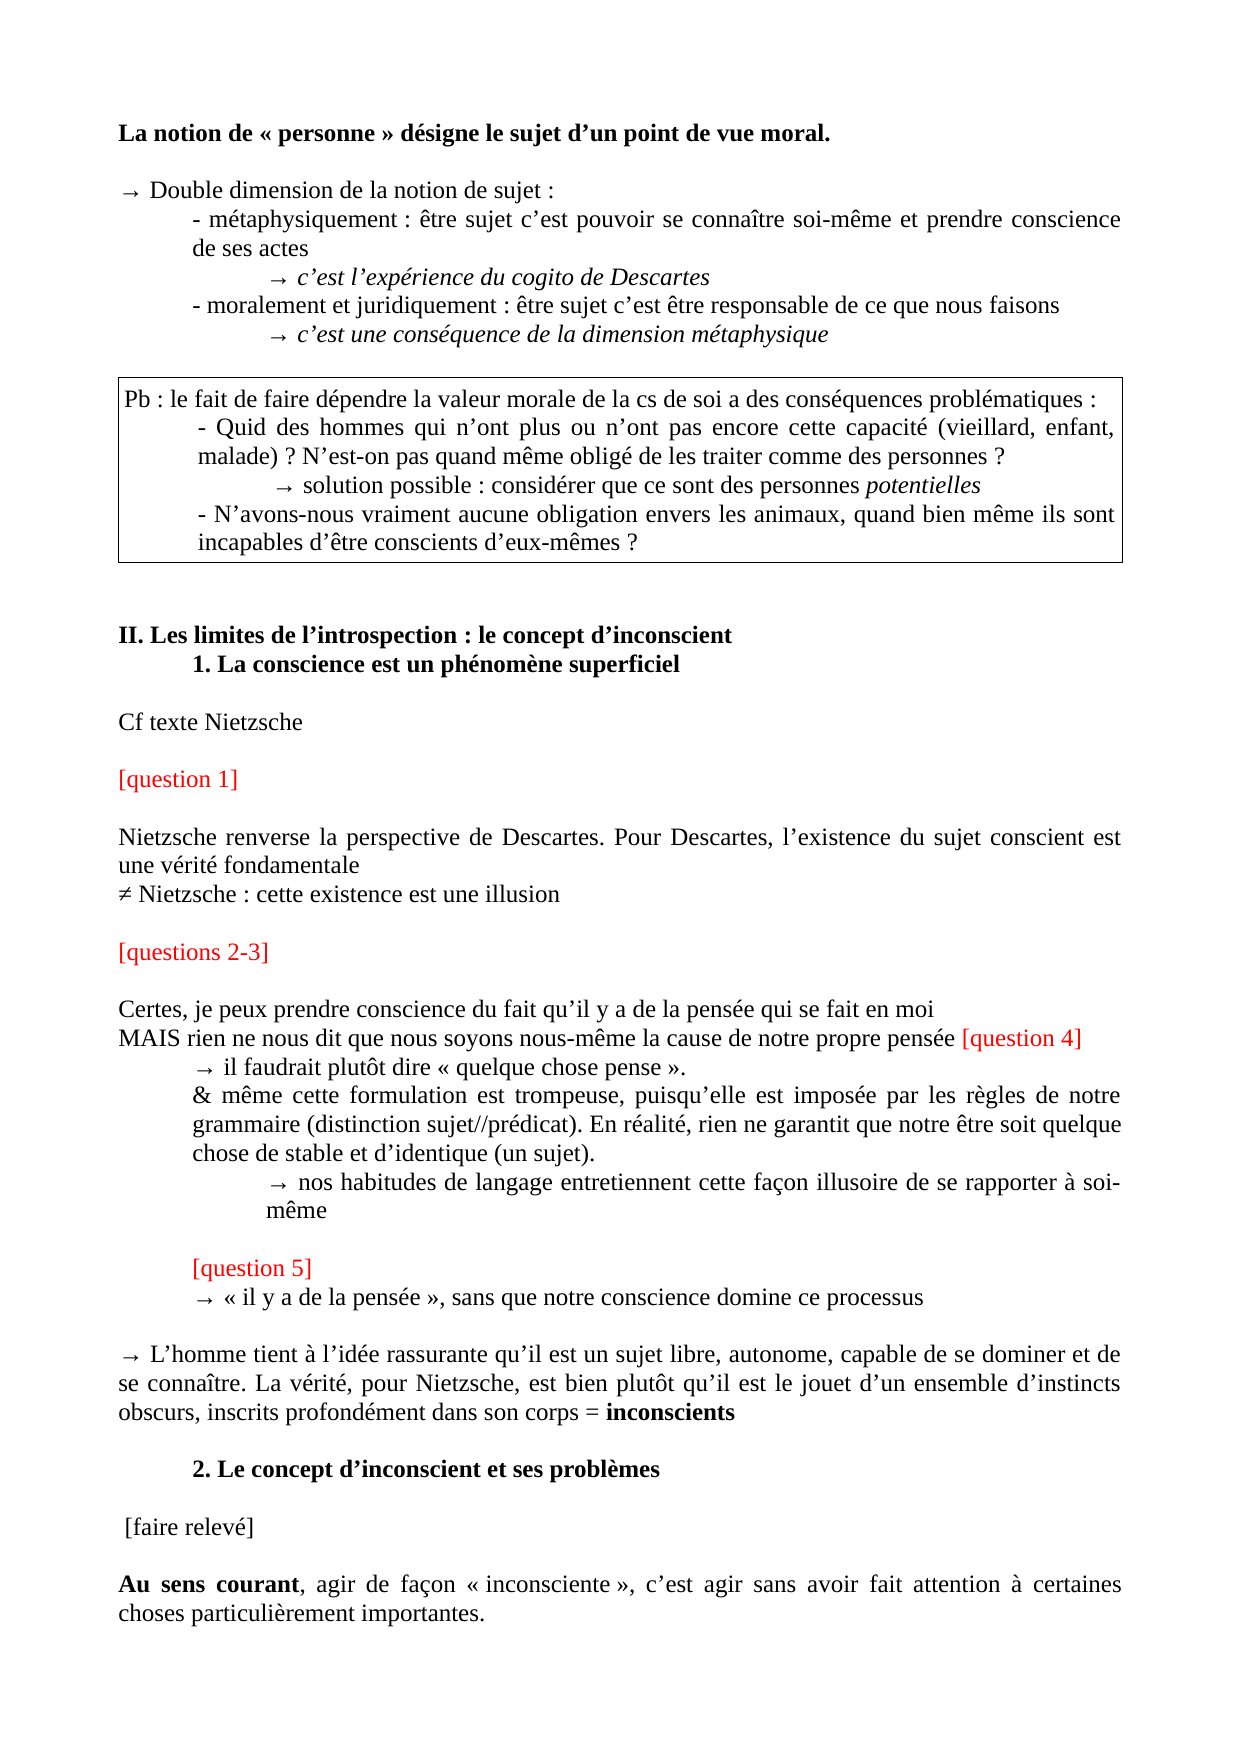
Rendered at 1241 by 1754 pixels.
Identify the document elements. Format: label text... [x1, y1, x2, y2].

text - moralement et juridiquement : être sujet c’est être responsable de ce que nous faisons [192, 291, 1122, 319]
text - métaphysiquement : être sujet c’est pouvoir se connaître soi-même et prendre conscience de ses actes [192, 204, 1122, 262]
text → L’homme tient à l’idée rassurante qu’il est un sujet libre, autonome, capable de se dominer et de se connaître. La vérité, pour Nietzsche, est bien plutôt qu’il est le jouet d’un ensemble d’instincts obscurs, inscrits profondément dans son corps = inconscients [118, 1339, 1122, 1425]
text Au sens courant, agir de façon « inconsciente », c’est agir sans avoir fait attention à certaines choses particulièrement importantes. [118, 1569, 1122, 1627]
text 2. Le concept d’inconscient et ses problèmes [118, 1454, 1122, 1483]
text & même cette formulation est trompeuse, puisqu’elle est imposée par les règles de notre grammaire (distinction sujet//prédicat). En réalité, rien ne garantit que notre être soit quelque chose de stable et d’identique (un sujet). [192, 1080, 1122, 1167]
text → il faudrait plutôt dire « quelque chose pense ». [192, 1052, 1122, 1080]
text → c’est l’expérience du cogito de Descartes [266, 262, 1122, 291]
text [questions 2-3] [118, 937, 1122, 965]
text → nos habitudes de langage entretiennent cette façon illusoire de se rapporter à soi-même [266, 1167, 1122, 1224]
text → « il y a de la pensée », sans que notre conscience domine ce processus [192, 1282, 1122, 1310]
text La notion de « personne » désigne le sujet d’un point de vue moral. [118, 118, 1122, 147]
table_header Pb : le fait de faire dépendre la valeur morale de la cs de soi a des conséquences problématiques : - Quid des hommes qui n’ont plus ou n’ont pas encore cette capacité (vieillard, enfant, malade) ? N’est-on pas quand même obligé de les traiter comme des personnes ? → solution possible : considérer que ce sont des personnes potentielles - N’avons-nous vraiment aucune obligation envers les animaux, quand bien même ils sont incapables d’être conscients d’eux-mêmes ? [119, 378, 1122, 562]
text 1. La conscience est un phénomène superficiel [192, 649, 1122, 678]
text [question 5] [192, 1253, 1122, 1282]
text Cf texte Nietzsche [118, 707, 1122, 735]
text MAIS rien ne nous dit que nous soyons nous-même la cause de notre propre pensée [question 4] [118, 1023, 1122, 1052]
text [faire relevé] [118, 1512, 1122, 1540]
text ≠ Nietzsche : cette existence est une illusion [118, 879, 1122, 908]
text Nietzsche renverse la perspective de Descartes. Pour Descartes, l’existence du sujet conscient est une vérité fondamentale [118, 822, 1122, 879]
text II. Les limites de l’introspection : le concept d’inconscient [118, 620, 1122, 649]
text → c’est une conséquence de la dimension métaphysique [266, 319, 1122, 348]
text Certes, je peux prendre conscience du fait qu’il y a de la pensée qui se fait en moi [118, 994, 1122, 1023]
text [question 1] [118, 764, 1122, 793]
text → Double dimension de la notion de sujet : [118, 176, 1122, 204]
